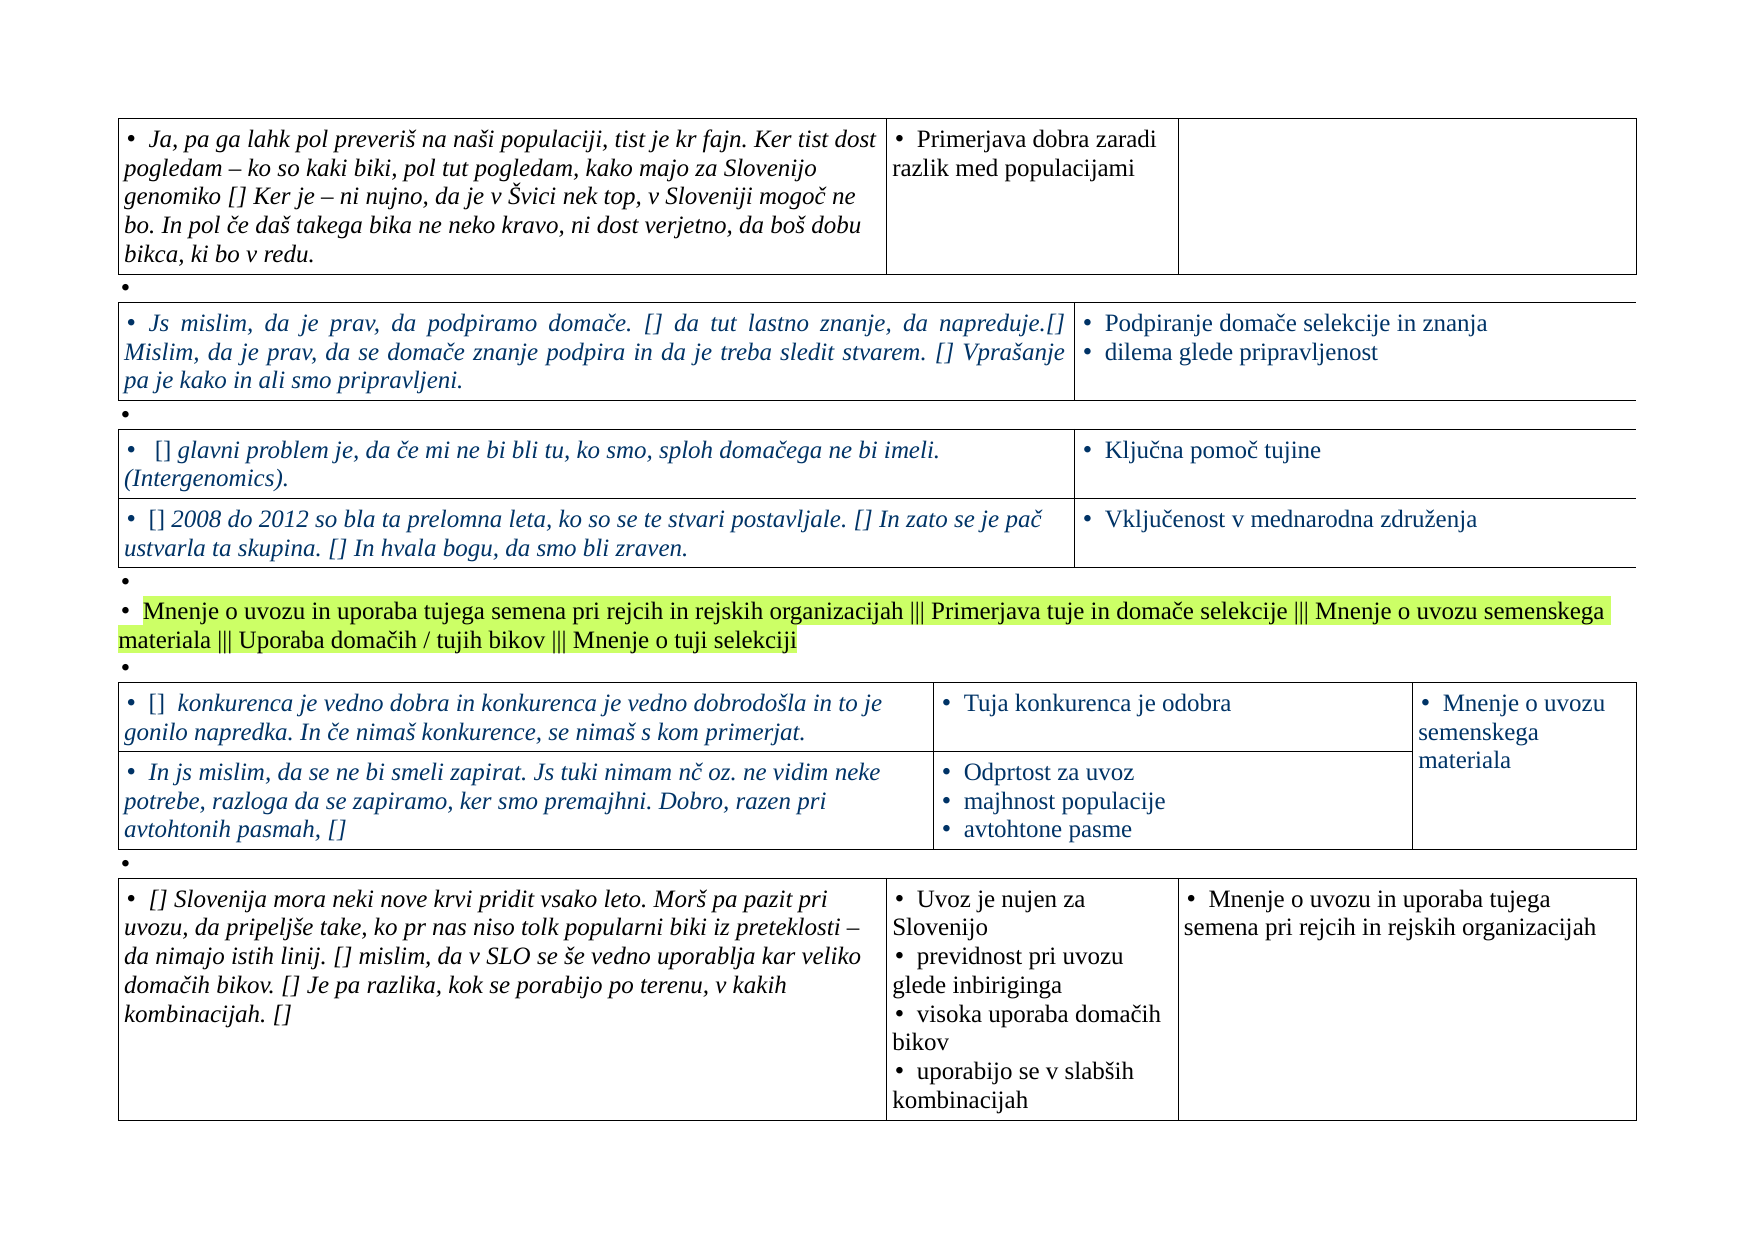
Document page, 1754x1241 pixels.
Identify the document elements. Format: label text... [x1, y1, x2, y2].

table_header [] konkurenca je vedno dobra in konkurenca je vedno dobrodošla in to je gonilo napredka. In če nimaš konkurence, se nimaš s kom primerjat. [119, 683, 933, 751]
table_cell In js mislim, da se ne bi smeli zapirat. Js tuki nimam nč oz. ne vidim neke potrebe, razloga da se zapiramo, ker smo premajhni. Dobro, razen pri avtohtonih pasmah, [] [119, 752, 933, 849]
table_header Tuja konkurenca je odobra [934, 683, 1412, 751]
list Mnenje o uvozu in uporaba tujega semena pri rejcih in rejskih organizacijah ||| Primerjava tuje in domače selekcije ||| Mnenje o uvozu semenskega materiala ||| Uporaba domačih / tujih bikov ||| Mnenje o tuji selekciji [118, 596, 1636, 653]
table_cell [] 2008 do 2012 so bla ta prelomna leta, ko so se te stvari postavljale. [] In zato se je pač ustvarla ta skupina. [] In hvala bogu, da smo bli zraven. [119, 499, 1074, 567]
table_header [] Slovenija mora neki nove krvi pridit vsako leto. Morš pa pazit pri uvozu, da pripeljše take, ko pr nas niso tolk popularni biki iz preteklosti – da nimajo istih linij. [] mislim, da v SLO se še vedno uporablja kar veliko domačih bikov. [] Je pa razlika, kok se porabijo po terenu, v kakih kombinacijah. [] [119, 879, 886, 1119]
table_header Ključna pomoč tujine [1075, 430, 1636, 498]
table_header Js mislim, da je prav, da podpiramo domače. [] da tut lastno znanje, da napreduje.[] Mislim, da je prav, da se domače znanje podpira in da je treba sledit stvarem. [] Vprašanje pa je kako in ali smo pripravljeni. [119, 303, 1074, 400]
table_header Mnenje o uvozu semenskega materiala [1413, 683, 1636, 849]
table_header [1179, 119, 1636, 273]
table_cell Odprtost za uvoz majhnost populacije avtohtone pasme [934, 752, 1412, 849]
table_cell Ja, pa ga lahk pol preveriš na naši populaciji, tist je kr fajn. Ker tist dost pogledam – ko so kaki biki, pol tut pogledam, kako majo za Slovenijo genomiko [] Ker je – ni nujno, da je v Švici nek top, v Sloveniji mogoč ne bo. In pol če daš takega bika ne neko kravo, ni dost verjetno, da boš dobu bikca, ki bo v redu. [119, 119, 886, 273]
table_header [] glavni problem je, da če mi ne bi bli tu, ko smo, sploh domačega ne bi imeli. (Intergenomics). [119, 430, 1074, 498]
table_header Mnenje o uvozu in uporaba tujega semena pri rejcih in rejskih organizacijah [1179, 879, 1636, 1119]
table_header Uvoz je nujen za Slovenijo previdnost pri uvozu glede inbiriginga visoka uporaba domačih bikov uporabijo se v slabših kombinacijah [887, 879, 1178, 1119]
table_header Podpiranje domače selekcije in znanja dilema glede pripravljenost [1075, 303, 1636, 400]
table_cell Vključenost v mednarodna združenja [1075, 499, 1636, 567]
table_cell Primerjava dobra zaradi razlik med populacijami [887, 119, 1178, 273]
